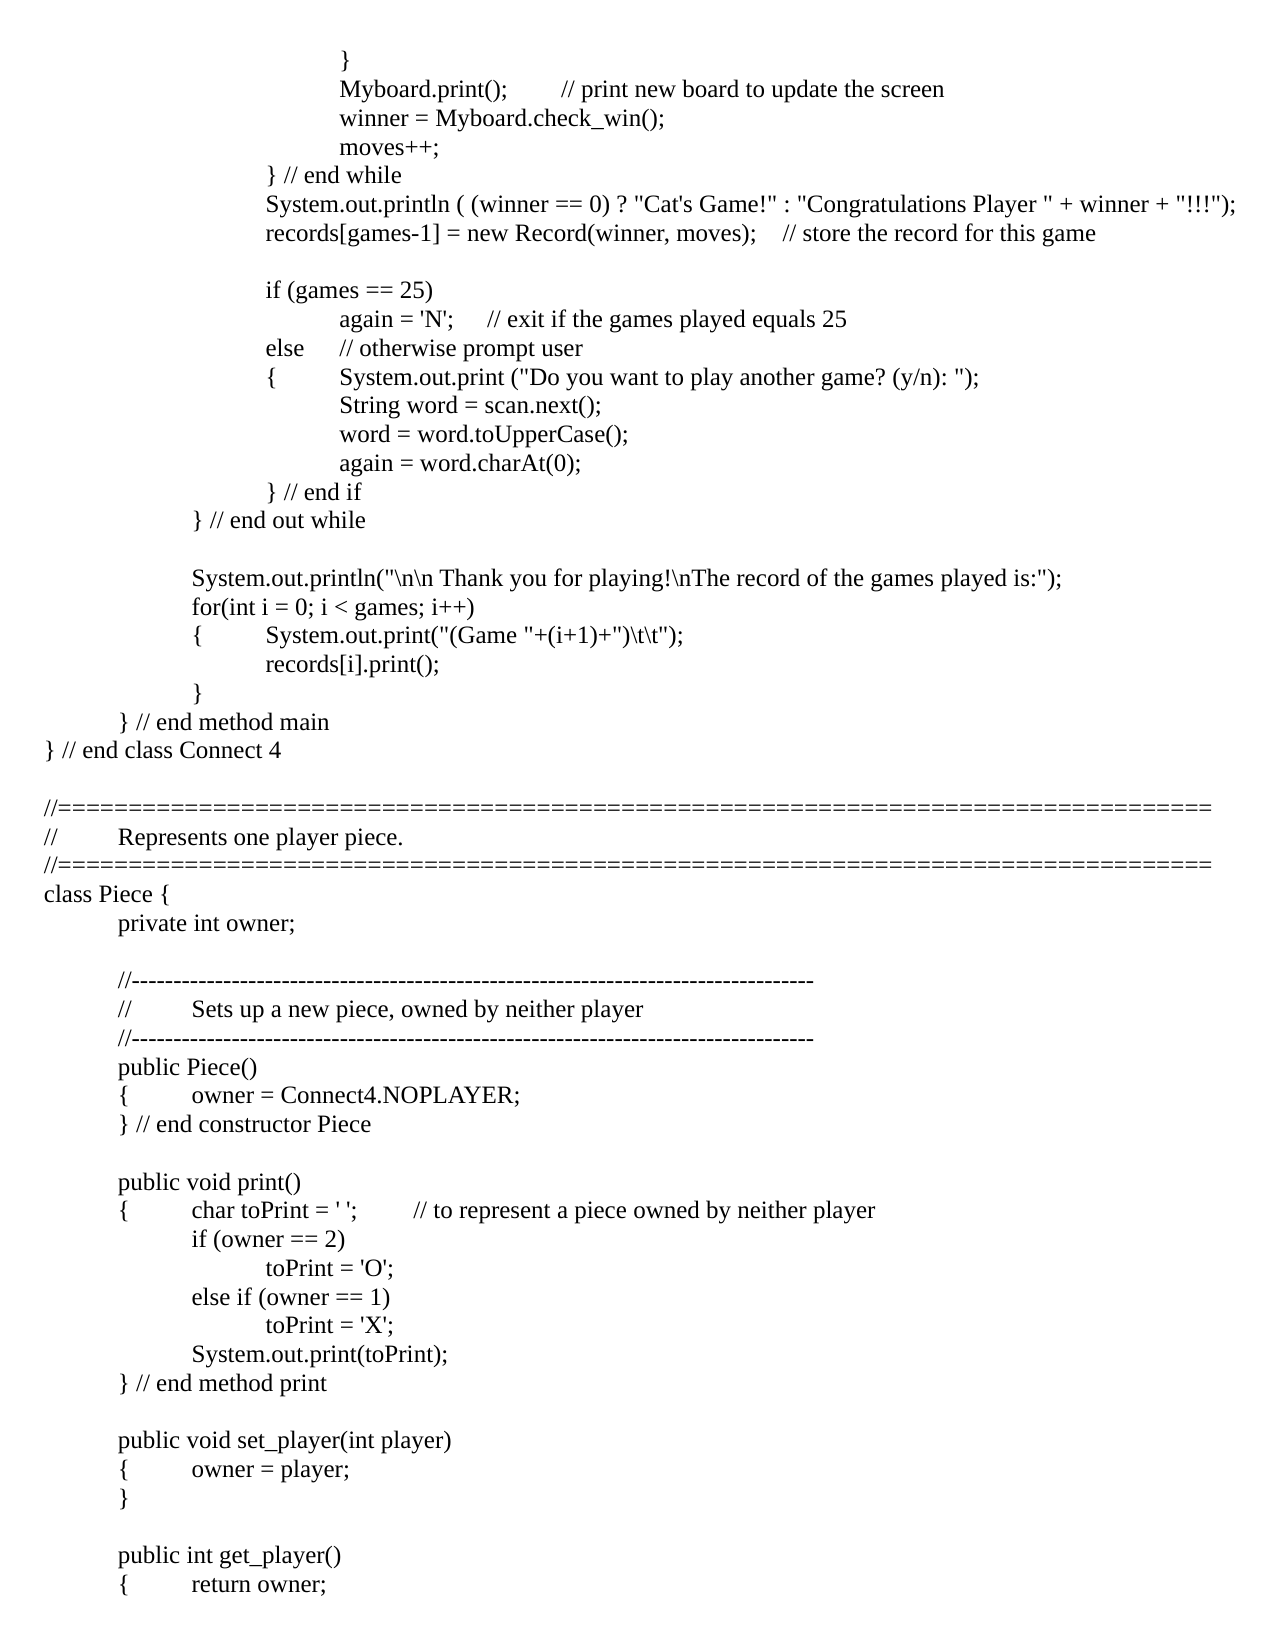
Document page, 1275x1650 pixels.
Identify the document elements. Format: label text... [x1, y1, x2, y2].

text winner = Myboard.check_win(); [44, 103, 1241, 132]
text public Piece() [44, 1052, 1241, 1080]
text if (games == 25) [44, 275, 1241, 304]
text System.out.print(toPrint); [44, 1339, 1241, 1368]
text else if (owner == 1) [44, 1282, 1241, 1310]
text } // end constructor Piece [44, 1109, 1241, 1138]
text { return owner; [44, 1569, 1241, 1598]
text else // otherwise prompt user [44, 333, 1241, 362]
text if (owner == 2) [44, 1224, 1241, 1253]
text } [44, 45, 1241, 74]
text //================================================================================== [44, 793, 1241, 822]
text private int owner; [44, 908, 1241, 937]
text records[games-1] = new Record(winner, moves); // store the record for this game [44, 218, 1241, 247]
text { System.out.print("(Game "+(i+1)+")\t\t"); [44, 620, 1241, 649]
text public int get_player() [44, 1540, 1241, 1569]
text records[i].print(); [44, 649, 1241, 678]
text Myboard.print(); // print new board to update the screen [44, 74, 1241, 103]
text { char toPrint = ' '; // to represent a piece owned by neither player [44, 1195, 1241, 1224]
text String word = scan.next(); [44, 390, 1241, 419]
text word = word.toUpperCase(); [44, 419, 1241, 448]
text } [44, 1483, 1241, 1512]
text public void set_player(int player) [44, 1425, 1241, 1454]
text System.out.println ( (winner == 0) ? "Cat's Game!" : "Congratulations Player " + winner + "!!!"); [44, 189, 1241, 218]
text } // end if [44, 477, 1241, 505]
text { System.out.print ("Do you want to play another game? (y/n): "); [44, 362, 1241, 390]
text } [44, 678, 1241, 707]
text again = 'N'; // exit if the games played equals 25 [44, 304, 1241, 333]
text again = word.charAt(0); [44, 448, 1241, 477]
text System.out.println("\n\n Thank you for playing!\nThe record of the games played is:"); [44, 563, 1241, 592]
text //---------------------------------------------------------------------------------- [44, 965, 1241, 994]
text toPrint = 'X'; [44, 1310, 1241, 1339]
text } // end method main [44, 707, 1241, 735]
text } // end class Connect 4 [44, 735, 1241, 764]
text } // end method print [44, 1368, 1241, 1397]
text moves++; [44, 132, 1241, 160]
text // Sets up a new piece, owned by neither player [44, 994, 1241, 1023]
text class Piece { [44, 879, 1241, 908]
text { owner = Connect4.NOPLAYER; [44, 1080, 1241, 1109]
text { owner = player; [44, 1454, 1241, 1483]
text toPrint = 'O'; [44, 1253, 1241, 1282]
text public void print() [44, 1167, 1241, 1195]
text } // end out while [44, 505, 1241, 534]
text //---------------------------------------------------------------------------------- [44, 1023, 1241, 1052]
text //================================================================================== [44, 850, 1241, 879]
text for(int i = 0; i < games; i++) [44, 592, 1241, 620]
text // Represents one player piece. [44, 822, 1241, 850]
text } // end while [44, 160, 1241, 189]
